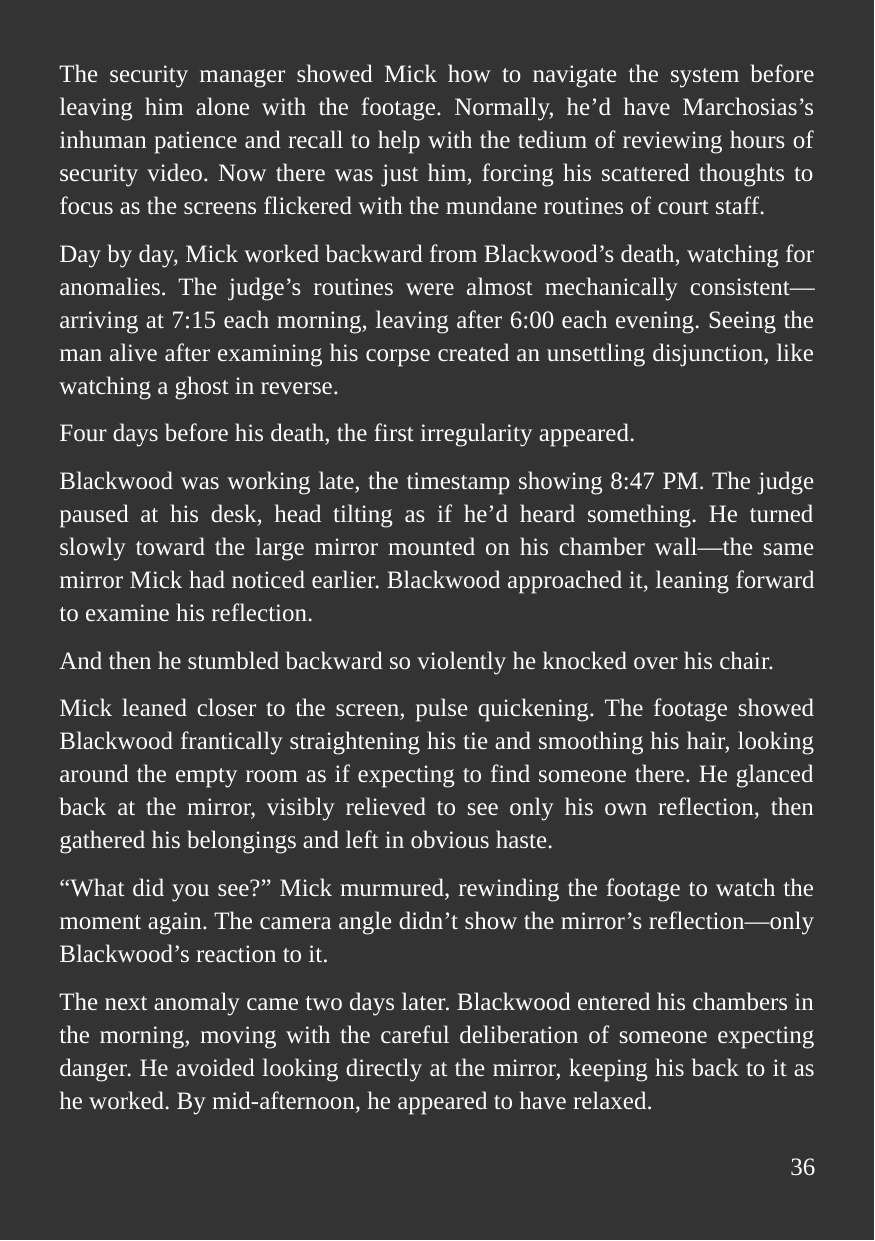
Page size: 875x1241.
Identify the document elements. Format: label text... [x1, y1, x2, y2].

text Four days before his death, the first irregularity appeared. [59, 418, 815, 447]
text The next anomaly came two days later. Blackwood entered his chambers in the morning, moving with the careful deliberation of someone expecting danger. He avoided looking directly at the mirror, keeping his back to it as he worked. By mid-afternoon, he appeared to have relaxed. [59, 987, 815, 1114]
text Mick leaned closer to the screen, pulse quickening. The footage showed Blackwood frantically straightening his tie and smoothing his hair, looking around the empty room as if expecting to find someone there. He glanced back at the mirror, visibly relieved to see only his own reflection, then gathered his belongings and left in obvious haste. [59, 693, 815, 854]
text Day by day, Mick worked backward from Blackwood’s death, watching for anomalies. The judge’s routines were almost mechanically consistent—arriving at 7:15 each morning, leaving after 6:00 each evening. Seeing the man alive after examining his corpse created an unsettling disjunction, like watching a ghost in reverse. [59, 239, 815, 399]
text The security manager showed Mick how to navigate the system before leaving him alone with the footage. Normally, he’d have Marchosias’s inhuman patience and recall to help with the tedium of reviewing hours of security video. Now there was just him, forcing his scattered thoughts to focus as the screens flickered with the mundane routines of court staff. [59, 59, 815, 220]
text Blackwood was working late, the timestamp showing 8:47 PM. The judge paused at his desk, head tilting as if he’d heard something. He turned slowly toward the large mirror mounted on his chamber wall—the same mirror Mick had noticed earlier. Blackwood approached it, leaning forward to examine his reflection. [59, 466, 815, 627]
text And then he stumbled backward so violently he knocked over his chair. [59, 646, 815, 674]
text “What did you see?” Mick murmured, rewinding the footage to watch the moment again. The camera angle didn’t show the mirror’s reflection—only Blackwood’s reaction to it. [59, 873, 815, 968]
